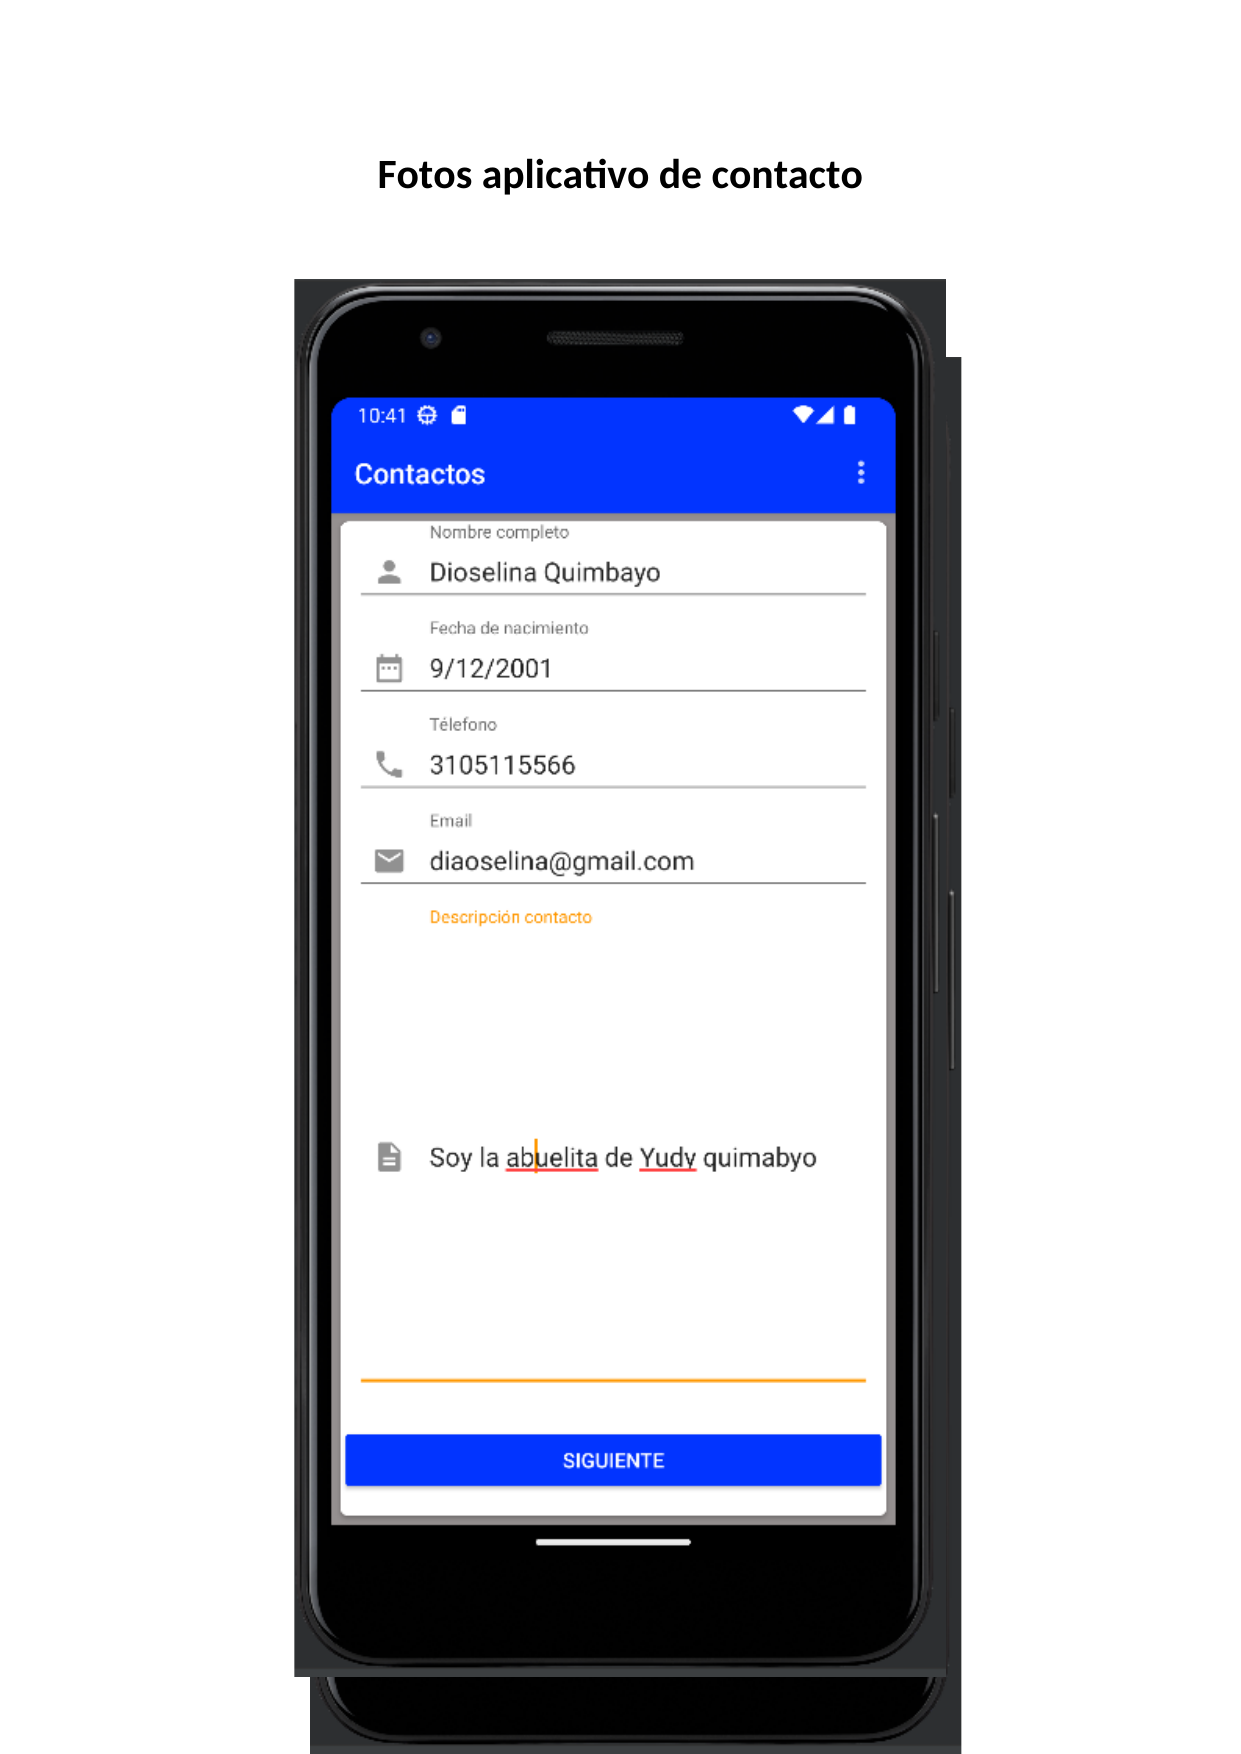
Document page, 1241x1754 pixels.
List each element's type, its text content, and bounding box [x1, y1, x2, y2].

picture [294, 279, 962, 1754]
text Fotos aplicativo de contacto [177, 148, 1063, 198]
